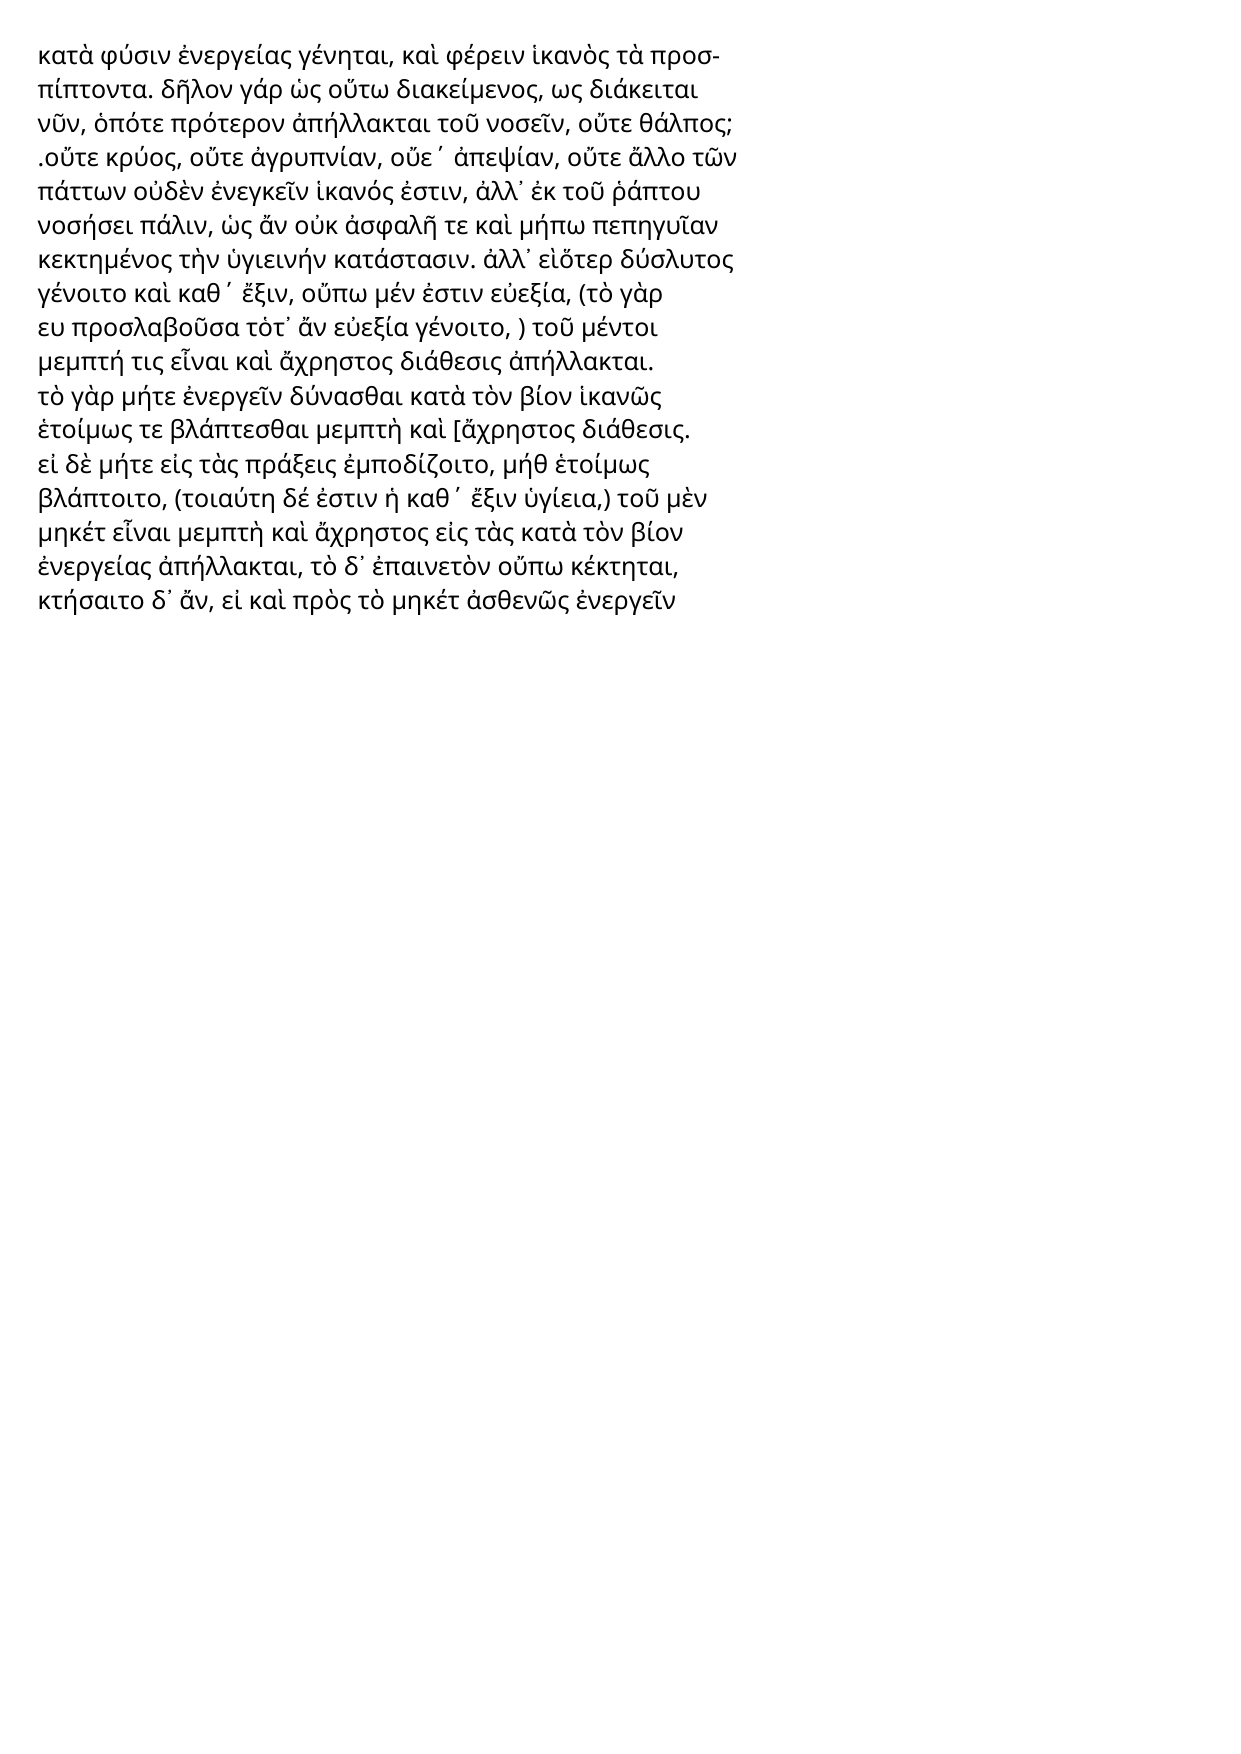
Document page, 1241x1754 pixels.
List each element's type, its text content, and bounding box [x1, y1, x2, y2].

text κατὰ φύσιν ἐνεργείας γένηται, καὶ φέρειν ἱκανὸς τὰ προσ- πίπτοντα. δῆλον γάρ ὡς οὕτω διακείμενος, ως διάκειται νῦν, ὁπότε πρότερον ἀπήλλακται τοῦ νοσεῖν, οὔτε θάλπος; .οὔτε κρύος, οὔτε ἀγρυπνίαν, οὔε΄ ἀπεψίαν, οὔτε ἄλλο τῶν πάττων οὐδὲν ἐνεγκεῖν ἱκανός ἐστιν, ἀλλ᾽ ἐκ τοῦ ῥάπτου νοσήσει πάλιν, ὡς ἄν οὐκ ἀσφαλῆ τε καὶ μήπω πεπηγυῖαν κεκτημένος τὴν ὑγιεινήν κατάστασιν. ἀλλ᾽ εὶὅτερ δύσλυτος γένοιτο καὶ καθ΄ ἔξιν, οὔπω μέν ἐστιν εὐεξία, (τὸ γὰρ ευ προσλαβοῦσα τὁτ᾽ ἄν εὐεξία γένοιτο, ) τοῦ μέντοι μεμπτή τις εἶναι καὶ ἄχρηστος διάθεσις ἀπήλλακται. τὸ γὰρ μήτε ἐνεργεῖν δύνασθαι κατὰ τὸν βίον ἱκανῶς ἑτοίμως τε βλάπτεσθαι μεμπτὴ καὶ [ἄχρηστος διάθεσις. εἰ δὲ μήτε εἰς τὰς πράξεις ἐμποδίζοιτο, μήθ ἑτοίμως βλάπτοιτο, (τοιαύτη δέ ἐστιν ἡ καθ΄ ἔξιν ὑγίεια,) τοῦ μὲν μηκέτ εἶναι μεμπτὴ καὶ ἄχρηστος εἰς τὰς κατὰ τὸν βίον ἐνεργείας ἀπήλλακται, τὸ δ᾽ ἐπαινετὸν οὔπω κέκτηται, κτήσαιτο δ᾽ ἄν, εἰ καὶ πρὸς τὸ μηκέτ ἀσθενῶς ἐνεργεῖν [37, 37, 1203, 617]
